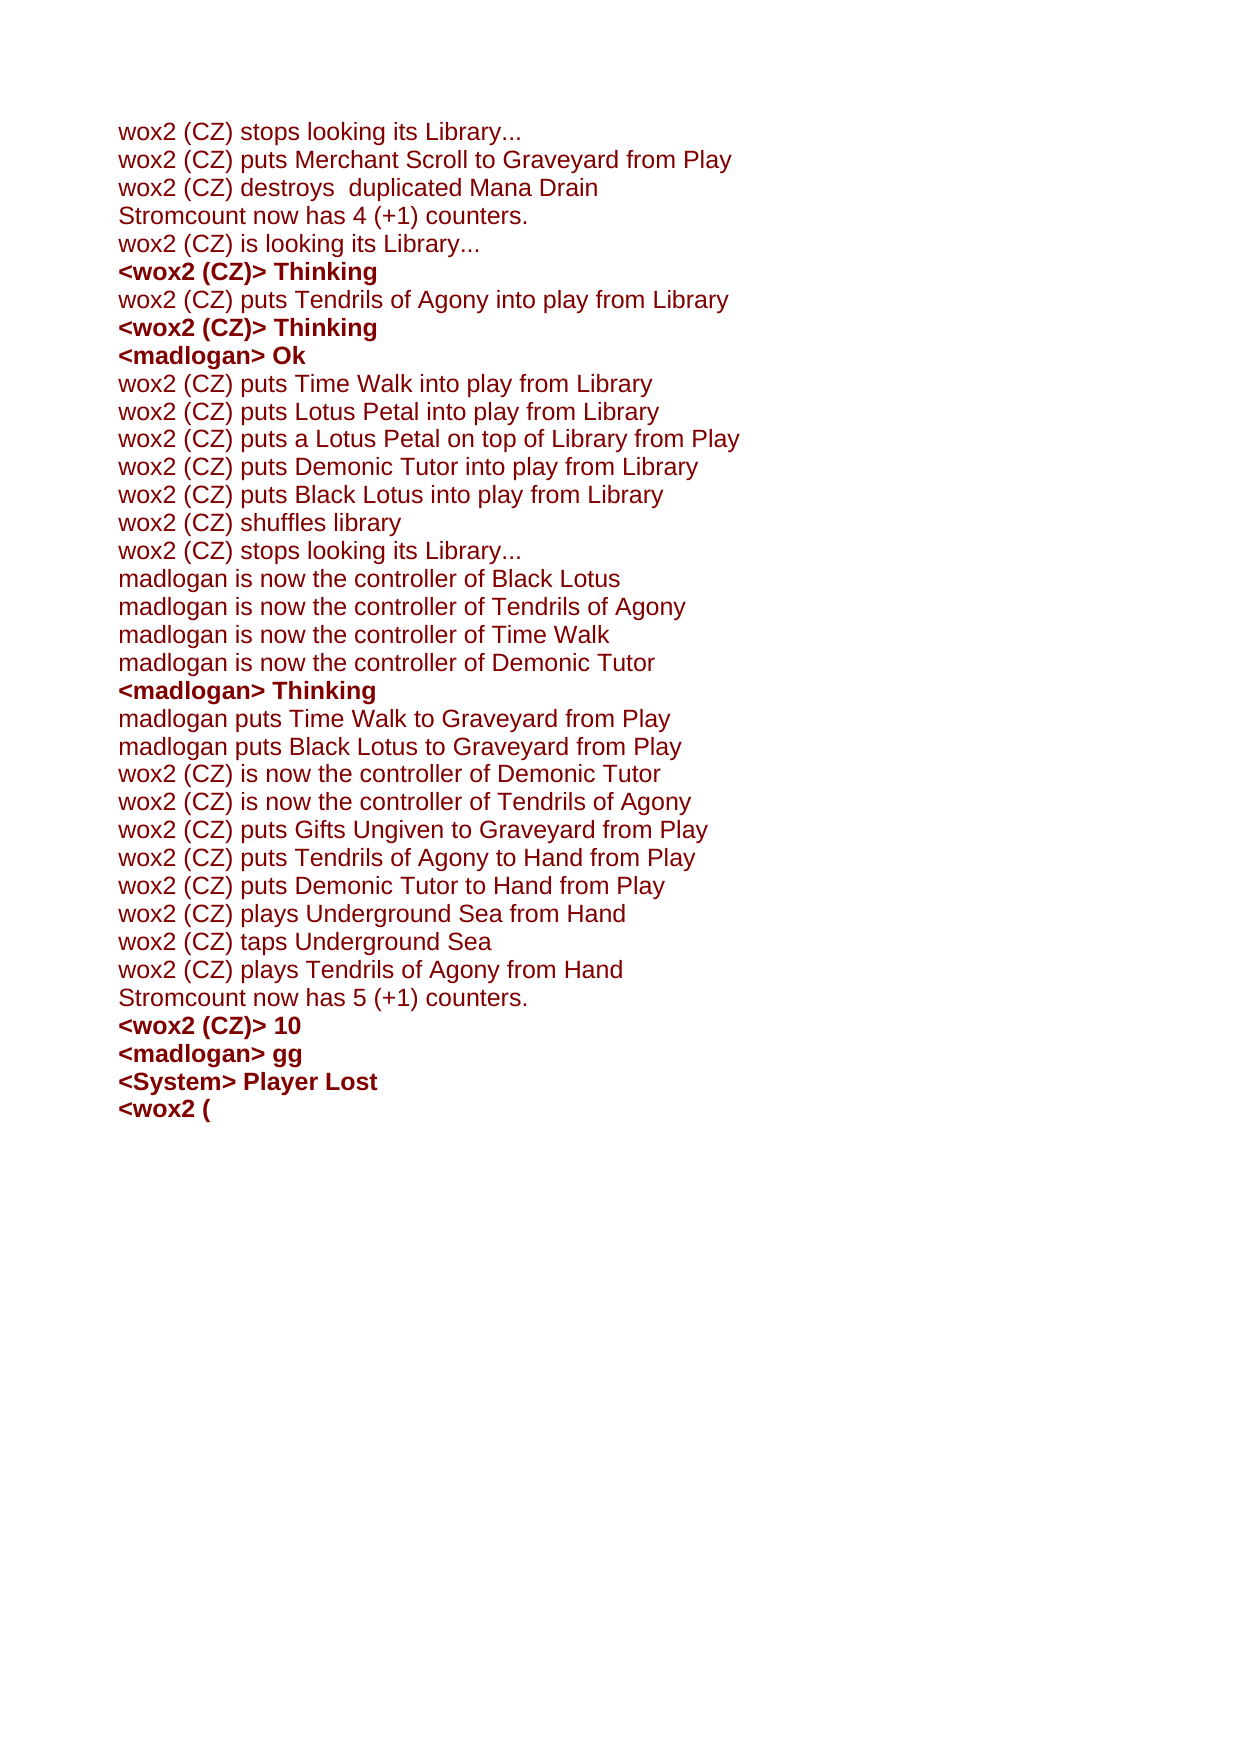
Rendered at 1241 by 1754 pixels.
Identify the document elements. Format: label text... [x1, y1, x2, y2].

text wox2 (CZ) puts Time Walk into play from Library [118, 369, 1122, 397]
text <wox2 (CZ)> Thinking [118, 313, 1122, 341]
text wox2 (CZ) shuffles library [118, 509, 1122, 537]
text wox2 (CZ) puts Merchant Scroll to Graveyard from Play [118, 146, 1122, 174]
text Stromcount now has 5 (+1) counters. [118, 983, 1122, 1011]
text wox2 (CZ) puts a Lotus Petal on top of Library from Play [118, 425, 1122, 453]
text wox2 (CZ) puts Black Lotus into play from Library [118, 481, 1122, 509]
text <wox2 (CZ)> gg [118, 1095, 1122, 1123]
text <wox2 (CZ)> 10 [118, 1011, 1122, 1039]
text wox2 (CZ) taps Underground Sea [118, 928, 1122, 956]
text wox2 (CZ) is now the controller of Demonic Tutor [118, 760, 1122, 788]
text wox2 (CZ) puts Lotus Petal into play from Library [118, 397, 1122, 425]
text wox2 (CZ) is now the controller of Tendrils of Agony [118, 788, 1122, 816]
text wox2 (CZ) puts Tendrils of Agony into play from Library [118, 286, 1122, 313]
text <madlogan> gg [118, 1039, 1122, 1067]
text madlogan is now the controller of Time Walk [118, 621, 1122, 648]
text madlogan puts Time Walk to Graveyard from Play [118, 704, 1122, 732]
text madlogan is now the controller of Tendrils of Agony [118, 593, 1122, 621]
text Stromcount now has 4 (+1) counters. [118, 202, 1122, 230]
text <madlogan> Thinking [118, 676, 1122, 704]
text wox2 (CZ) puts Gifts Ungiven to Graveyard from Play [118, 816, 1122, 844]
text wox2 (CZ) stops looking its Library... [118, 537, 1122, 565]
text wox2 (CZ) puts Demonic Tutor to Hand from Play [118, 872, 1122, 900]
text <madlogan> Ok [118, 341, 1122, 369]
text wox2 (CZ) plays Tendrils of Agony from Hand [118, 956, 1122, 983]
text madlogan is now the controller of Demonic Tutor [118, 648, 1122, 676]
text madlogan is now the controller of Black Lotus [118, 565, 1122, 593]
text wox2 (CZ) puts Demonic Tutor into play from Library [118, 453, 1122, 481]
text wox2 (CZ) stops looking its Library... [118, 118, 1122, 146]
text madlogan puts Black Lotus to Graveyard from Play [118, 732, 1122, 760]
text wox2 (CZ) puts Tendrils of Agony to Hand from Play [118, 844, 1122, 872]
text wox2 (CZ) destroys duplicated Mana Drain [118, 174, 1122, 202]
text wox2 (CZ) is looking its Library... [118, 230, 1122, 258]
text wox2 (CZ) plays Underground Sea from Hand [118, 900, 1122, 928]
text <wox2 (CZ)> Thinking [118, 258, 1122, 286]
text <System> Player Lost [118, 1067, 1122, 1095]
